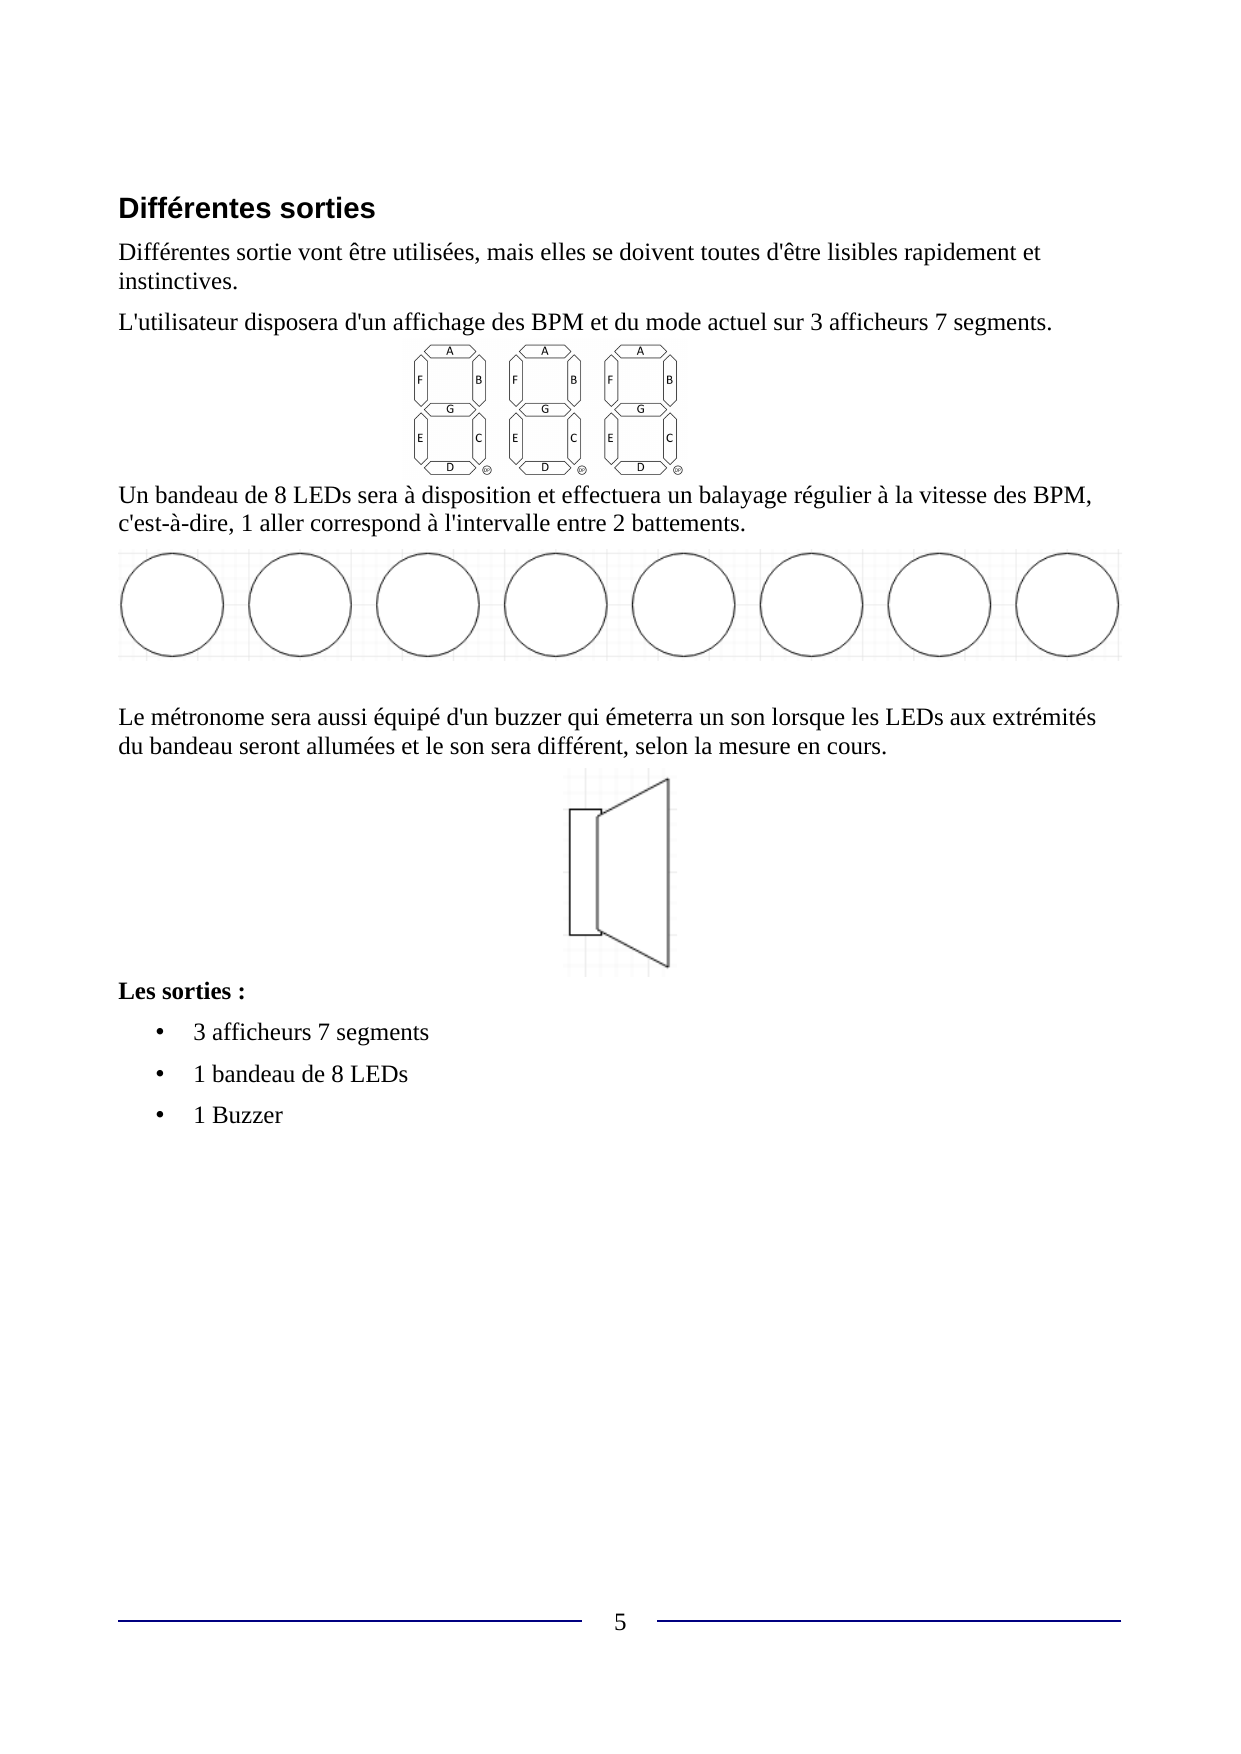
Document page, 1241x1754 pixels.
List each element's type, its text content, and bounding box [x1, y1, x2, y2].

picture [563, 768, 678, 977]
text Les sorties : [118, 772, 1122, 1005]
subtitle Différentes sorties [118, 191, 1122, 225]
list 3 afficheurs 7 segments [156, 1017, 1122, 1046]
text L'utilisateur disposera d'un affichage des BPM et du mode actuel sur 3 afficheurs 7 segments. [118, 307, 1122, 336]
list 1 bandeau de 8 LEDs [156, 1059, 1122, 1087]
picture [118, 549, 1123, 661]
list 1 Buzzer [156, 1100, 1122, 1129]
text Un bandeau de 8 LEDs sera à disposition et effectuera un balayage régulier à la vitesse des BPM, c'est-à-dire, 1 aller correspond à l'intervalle entre 2 battements. [118, 348, 1122, 537]
picture [402, 338, 688, 480]
text Différentes sortie vont être utilisées, mais elles se doivent toutes d'être lisibles rapidement et instinctives. [118, 237, 1122, 295]
text Le métronome sera aussi équipé d'un buzzer qui émeterra un son lorsque les LEDs aux extrémités du bandeau seront allumées et le son sera différent, selon la mesure en cours. [118, 702, 1122, 759]
